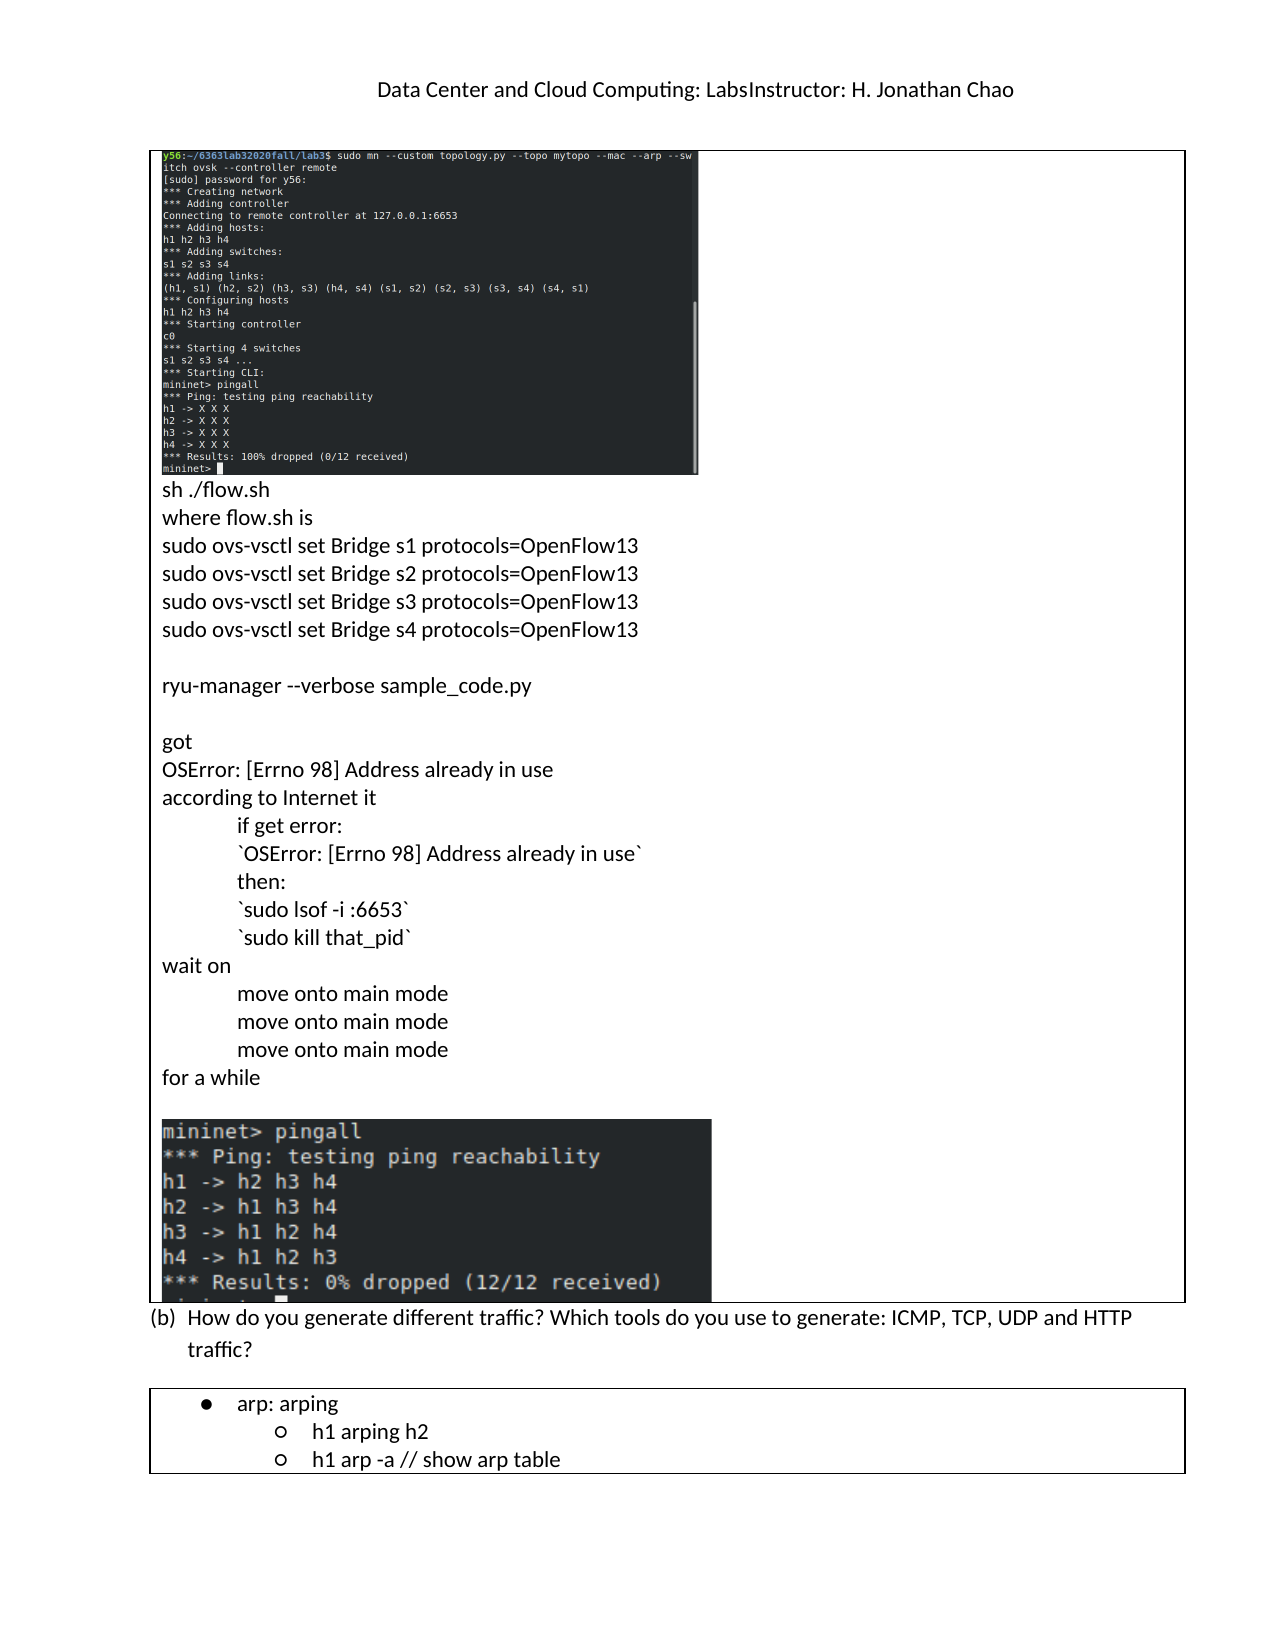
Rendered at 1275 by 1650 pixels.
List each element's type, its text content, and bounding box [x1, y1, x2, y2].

list How do you generate different traffic? Which tools do you use to generate: ICMP, TCP, UDP and HTTP traffic? [150, 1303, 1162, 1363]
table_header arp: arping h1 arping h2 h1 arp -a // show arp table icmp: ping/pingall pingall h1 ping h2 tcp/udp: nc (netcat) or iperf iperf in xterm of host A: as server: iperf -s (-u) -p in xterm of host B: as client: iperf -c dst_IP (-u) -p netcat nc -l (-u) 22 // to listen as server nc -z -v -u dst_IP port_number // -v for verbose // -z for not containing data // as client http: (ie tcp@8080) iperf in xterm of host A: as server: iperf -s (-u) -p in xterm of host B: as server: iperf -c dst_IP (-u) -p [151, 1389, 1184, 1473]
picture [161, 151, 699, 475]
picture [161, 1119, 712, 1302]
table_header sh ./flow.sh where flow.sh is sudo ovs-vsctl set Bridge s1 protocols=OpenFlow13 sudo ovs-vsctl set Bridge s2 protocols=OpenFlow13 sudo ovs-vsctl set Bridge s3 protocols=OpenFlow13 sudo ovs-vsctl set Bridge s4 protocols=OpenFlow13 ryu-manager --verbose sample_code.py got OSError: [Errno 98] Address already in use according to Internet it if get error: `OSError: [Errno 98] Address already in use` then: `sudo lsof -i :6653` `sudo kill that_pid` wait on move onto main mode move onto main mode move onto main mode for a while [151, 151, 1184, 1302]
